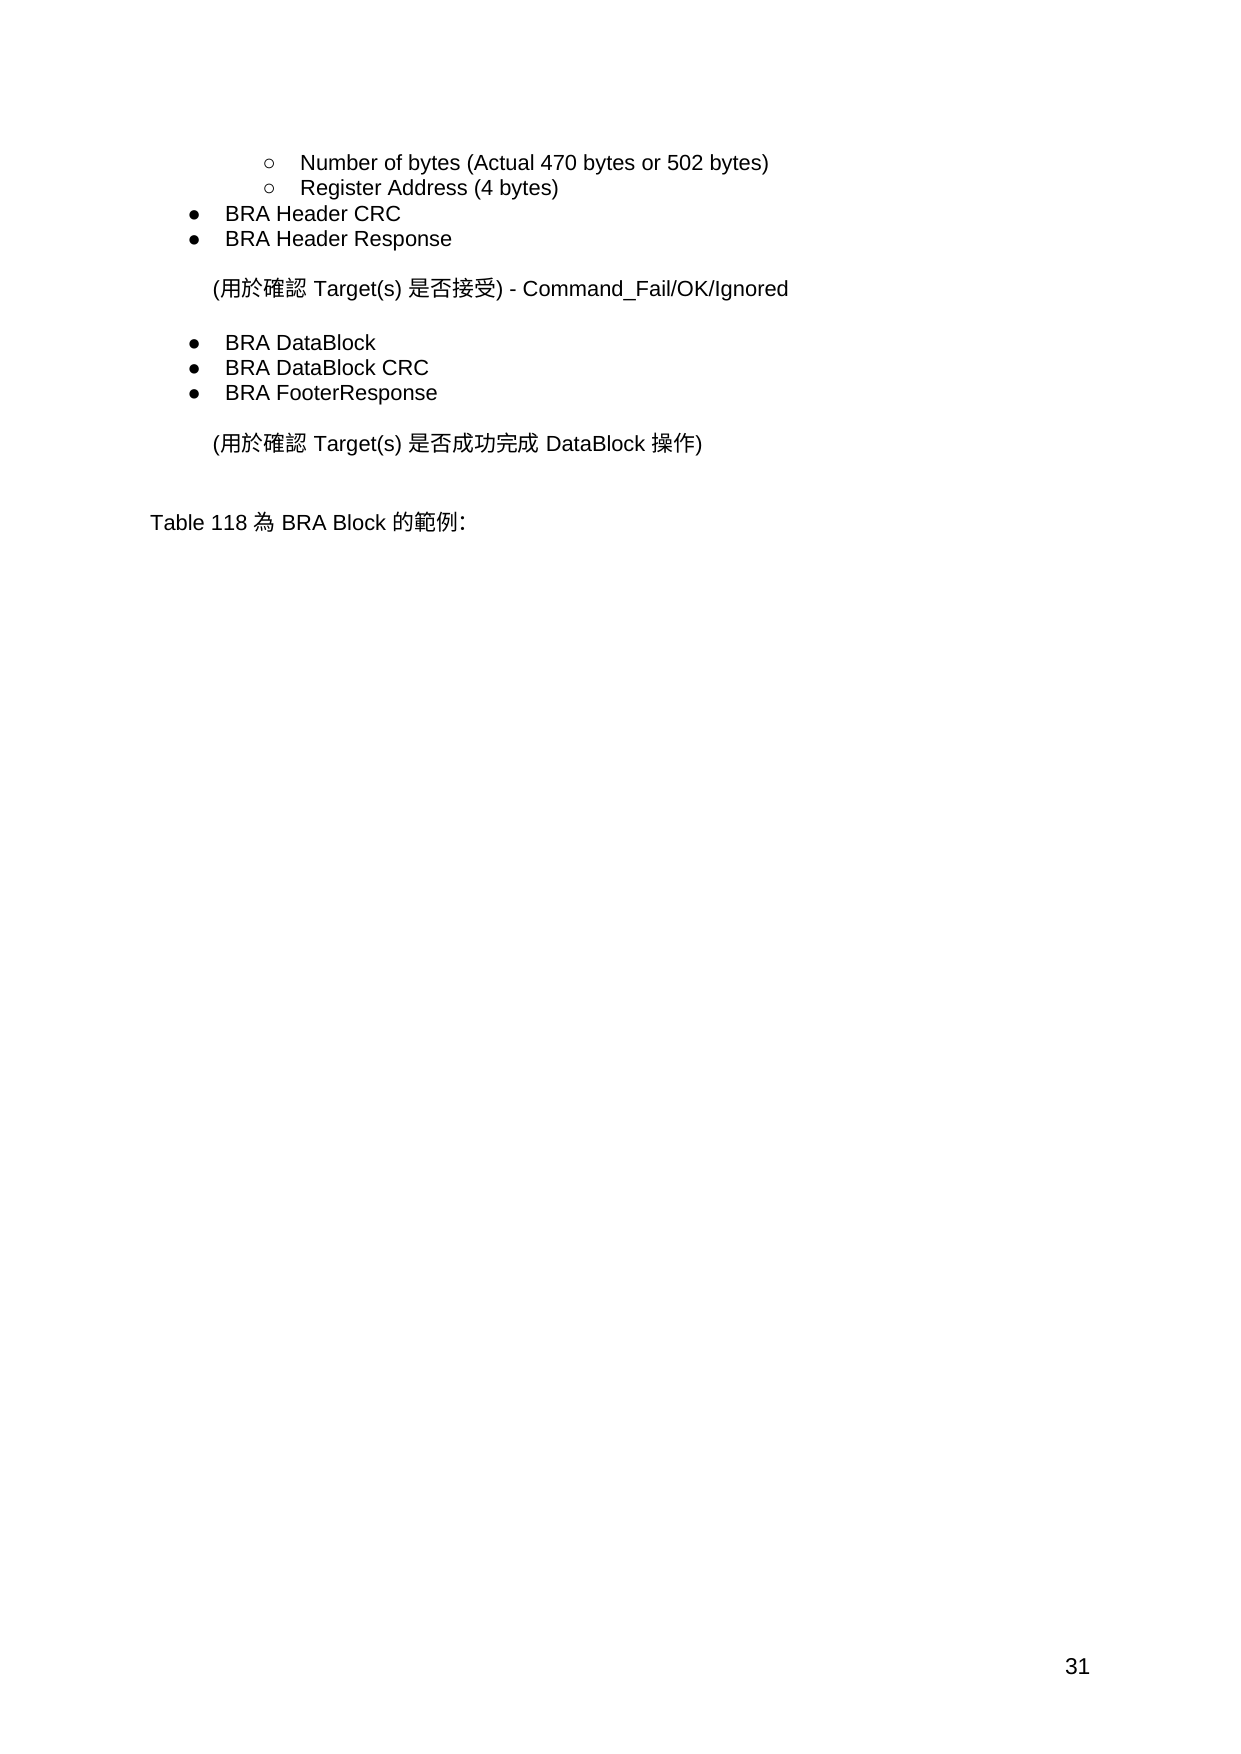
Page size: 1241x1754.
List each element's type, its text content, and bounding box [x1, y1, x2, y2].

list BRA Header Response [187, 226, 1090, 251]
list BRA Header CRC [187, 200, 1090, 226]
list BRA FooterResponse [187, 380, 1090, 405]
list Number of bytes (Actual 470 bytes or 502 bytes) [262, 150, 1090, 175]
list Register Address (4 bytes) [262, 175, 1090, 200]
text (用於確認 Target(s) 是否成功完成 DataBlock 操作) [212, 430, 1090, 456]
text Table 118 為 BRA Block 的範例： [150, 509, 1090, 535]
text (用於確認 Target(s) 是否接受) - Command_Fail/OK/Ignored [212, 276, 1090, 301]
list BRA DataBlock [187, 330, 1090, 355]
list BRA DataBlock CRC [187, 355, 1090, 380]
